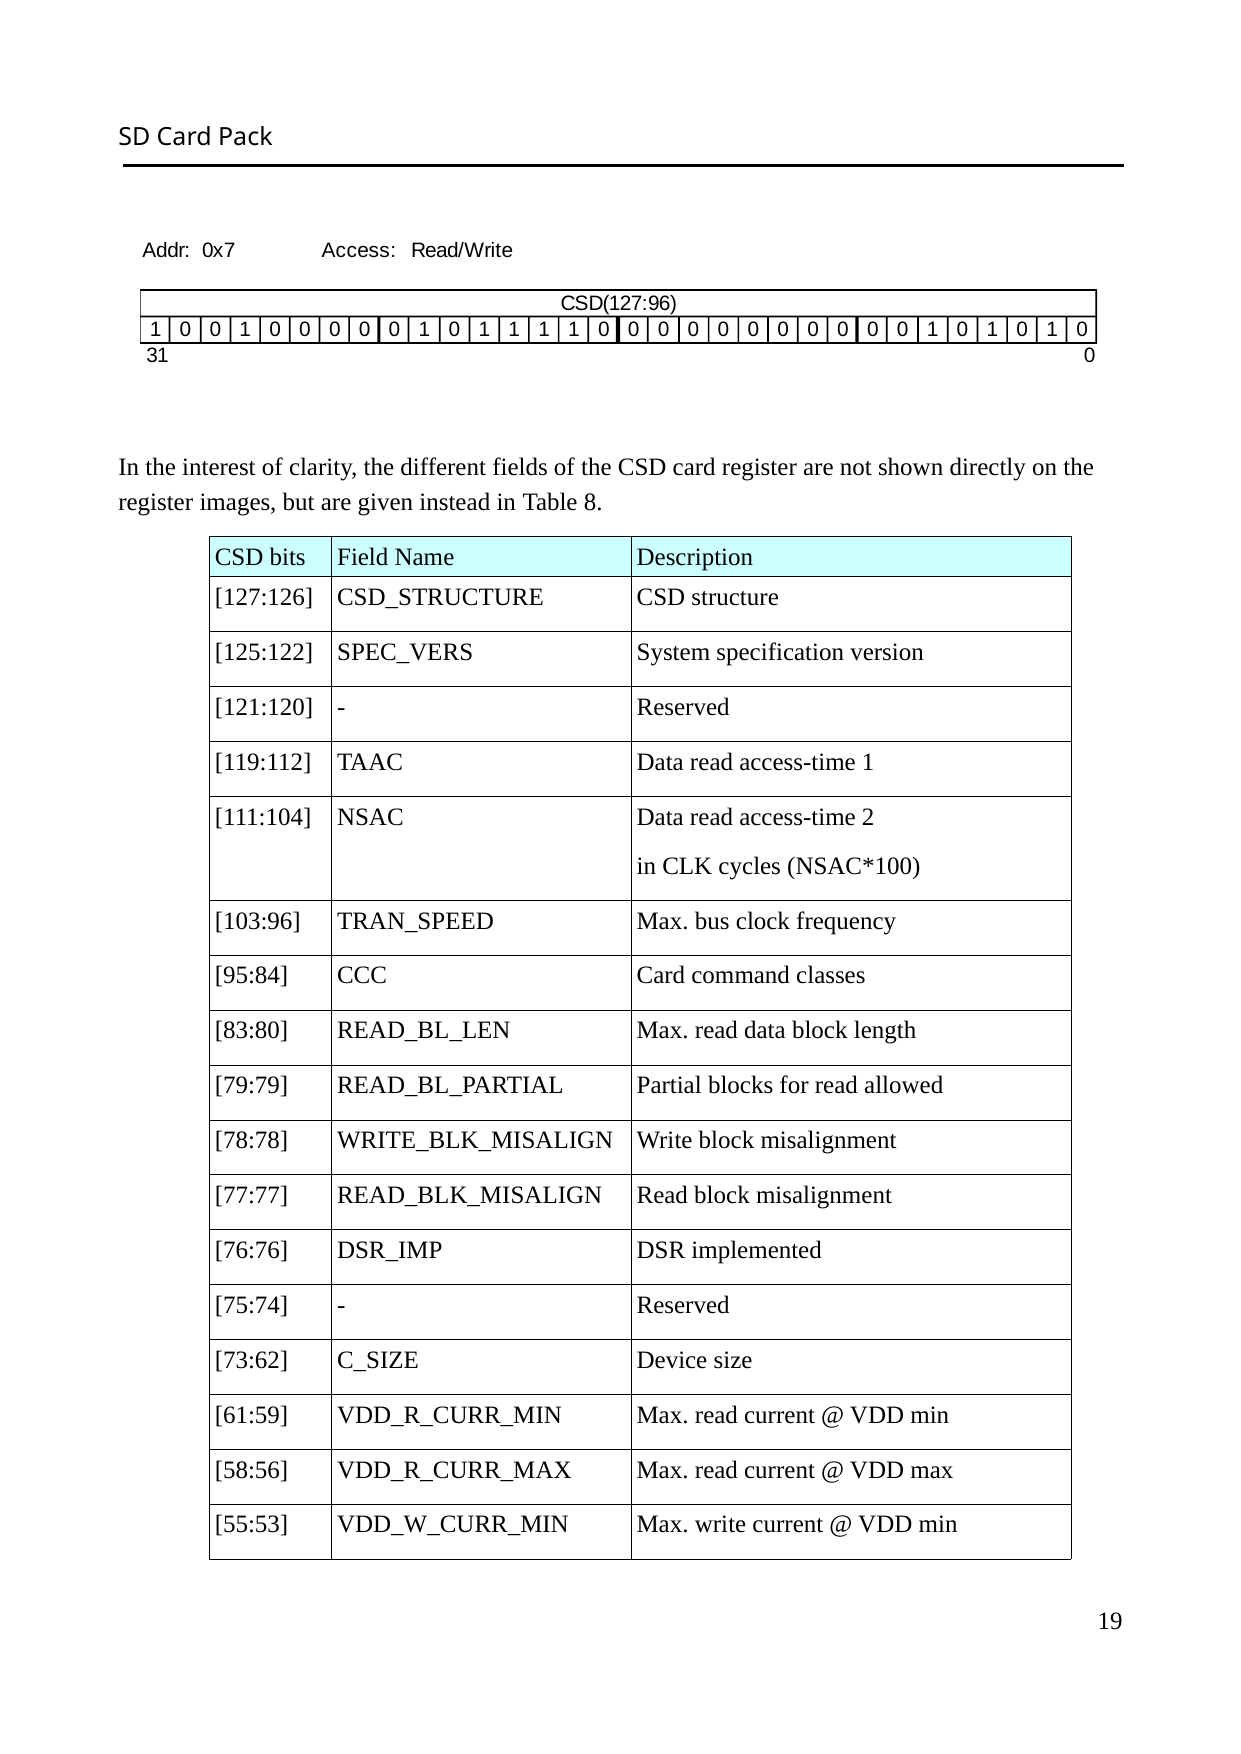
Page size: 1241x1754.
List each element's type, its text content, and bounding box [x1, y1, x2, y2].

table_cell TRAN_SPEED [332, 901, 631, 955]
table_cell Device size [632, 1340, 1071, 1394]
table_cell CSD_STRUCTURE [332, 577, 631, 631]
table_cell Reserved [632, 687, 1071, 741]
table_cell [78:78] [210, 1121, 331, 1174]
table_cell Read block misalignment [632, 1175, 1071, 1229]
table_cell Max. write current @ VDD min [632, 1505, 1071, 1559]
table_cell - [332, 687, 631, 741]
table_cell VDD_W_CURR_MIN [332, 1505, 631, 1559]
table_cell [111:104] [210, 797, 331, 900]
table_header Description [632, 537, 1071, 576]
table_cell [73:62] [210, 1340, 331, 1394]
table_cell [121:120] [210, 687, 331, 741]
table_cell System specification version [632, 632, 1071, 686]
table_cell READ_BLK_MISALIGN [332, 1175, 631, 1229]
table_cell TAAC [332, 742, 631, 796]
table_cell [103:96] [210, 901, 331, 955]
table_cell Max. read current @ VDD min [632, 1395, 1071, 1449]
table_cell [75:74] [210, 1285, 331, 1339]
table_cell Data read access-time 1 [632, 742, 1071, 796]
table_header CSD bits [210, 537, 331, 576]
table_cell Data read access-time 2 in CLK cycles (NSAC*100) [632, 797, 1071, 900]
table_cell VDD_R_CURR_MIN [332, 1395, 631, 1449]
table_cell [95:84] [210, 956, 331, 1010]
table_cell READ_BL_PARTIAL [332, 1066, 631, 1119]
table_cell [61:59] [210, 1395, 331, 1449]
table_cell [83:80] [210, 1011, 331, 1064]
table_header Field Name [332, 537, 631, 576]
table_cell [79:79] [210, 1066, 331, 1119]
table_cell [55:53] [210, 1505, 331, 1559]
table_cell SPEC_VERS [332, 632, 631, 686]
table_cell DSR implemented [632, 1230, 1071, 1284]
table_cell Card command classes [632, 956, 1071, 1010]
table_cell Partial blocks for read allowed [632, 1066, 1071, 1119]
table_cell Max. read data block length [632, 1011, 1071, 1064]
table_cell [58:56] [210, 1450, 331, 1504]
table_cell Reserved [632, 1285, 1071, 1339]
table_cell CCC [332, 956, 631, 1010]
table_cell CSD structure [632, 577, 1071, 631]
table_cell Write block misalignment [632, 1121, 1071, 1174]
table_cell [77:77] [210, 1175, 331, 1229]
table_cell [119:112] [210, 742, 331, 796]
table_cell DSR_IMP [332, 1230, 631, 1284]
table_cell NSAC [332, 797, 631, 900]
table_cell [76:76] [210, 1230, 331, 1284]
table_cell VDD_R_CURR_MAX [332, 1450, 631, 1504]
table_cell [127:126] [210, 577, 331, 631]
table_cell [125:122] [210, 632, 331, 686]
table_cell C_SIZE [332, 1340, 631, 1394]
table_cell Max. bus clock frequency [632, 901, 1071, 955]
text In the interest of clarity, the different fields of the CSD card register are not shown directly on the register images, but are given instead in Table 8. [118, 452, 1122, 516]
table_cell Max. read current @ VDD max [632, 1450, 1071, 1504]
table_cell READ_BL_LEN [332, 1011, 631, 1064]
table_cell - [332, 1285, 631, 1339]
table_cell WRITE_BLK_MISALIGN [332, 1121, 631, 1174]
